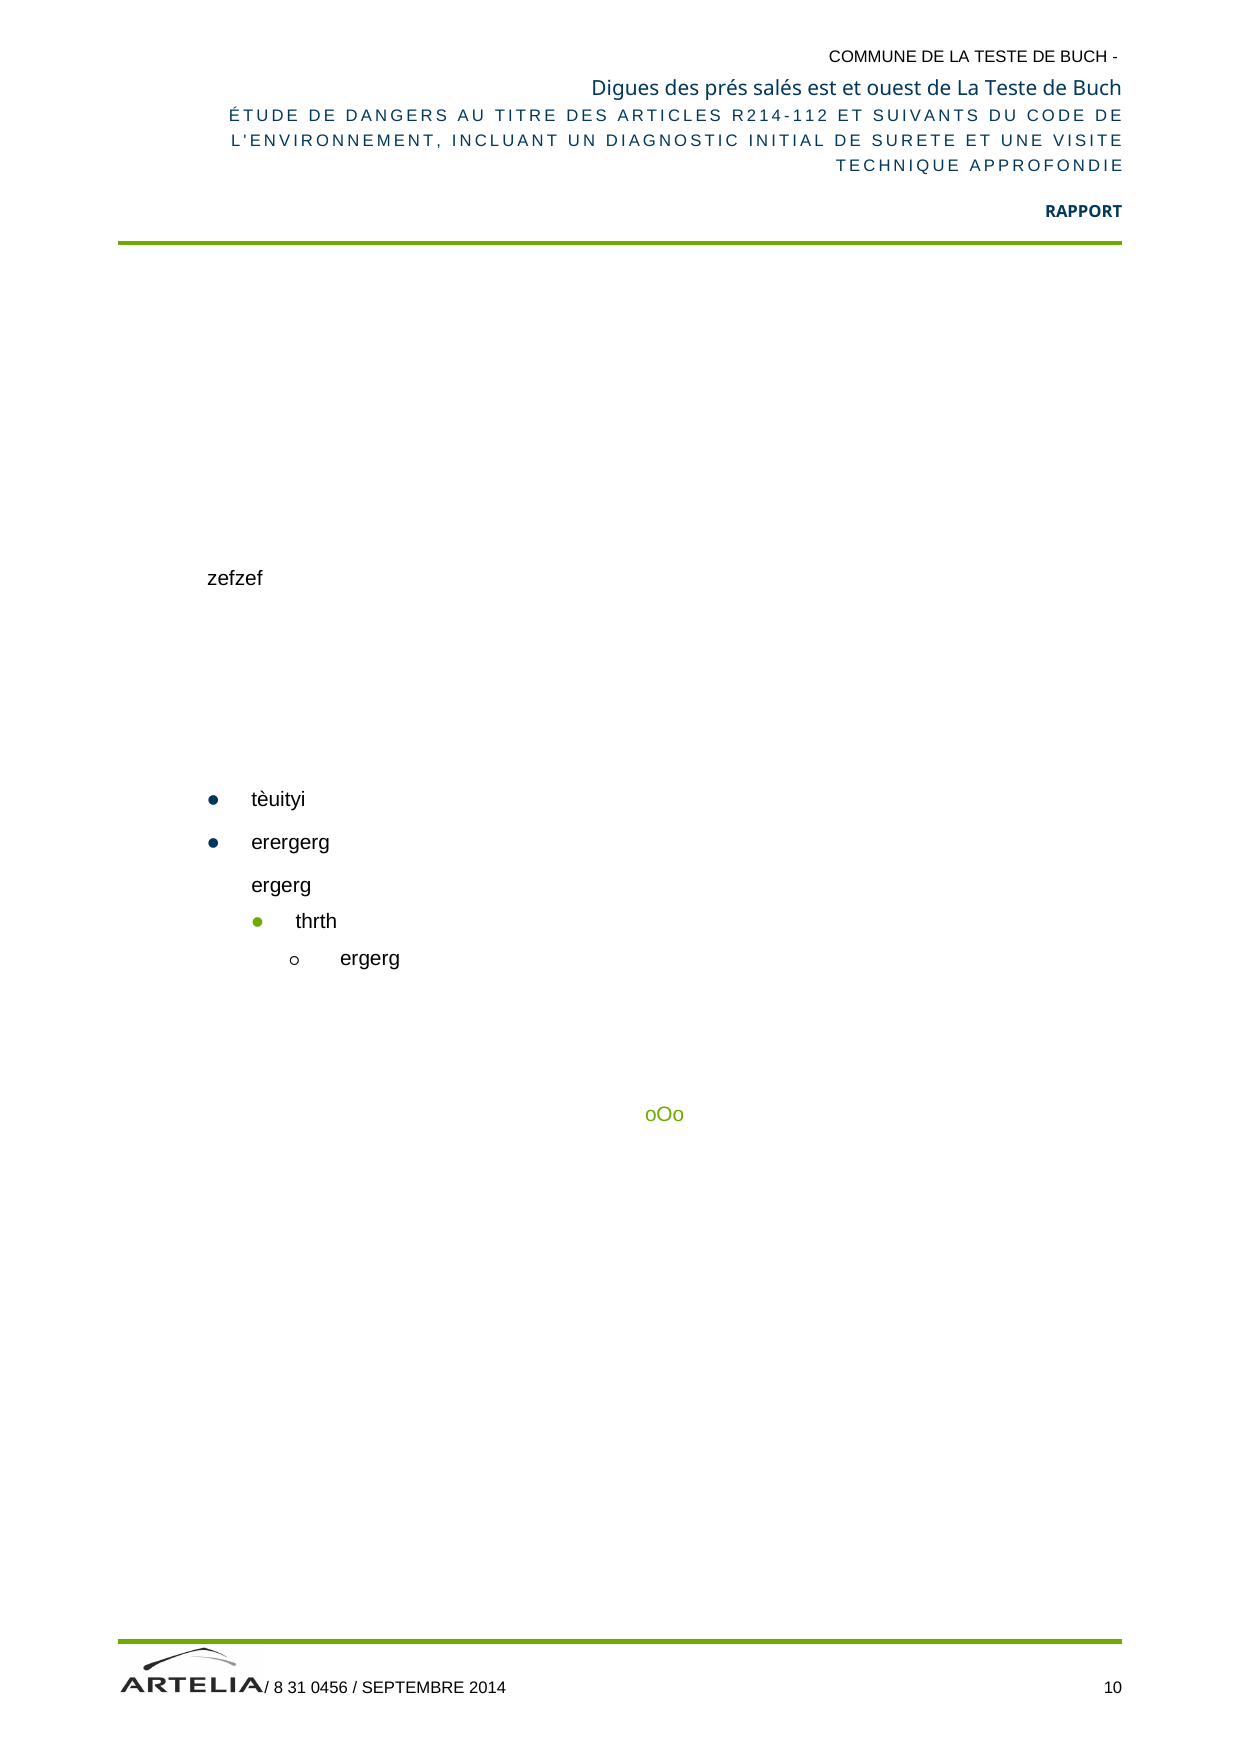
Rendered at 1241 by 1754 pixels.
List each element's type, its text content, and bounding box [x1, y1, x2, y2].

list ergerg [288, 946, 1122, 969]
text zefzef [207, 565, 1122, 589]
text ergerg [251, 873, 1122, 897]
list thrth [251, 909, 1122, 933]
list tèuityi [207, 787, 1122, 811]
list erergerg [207, 830, 1122, 854]
text oOo [207, 1102, 1122, 1126]
